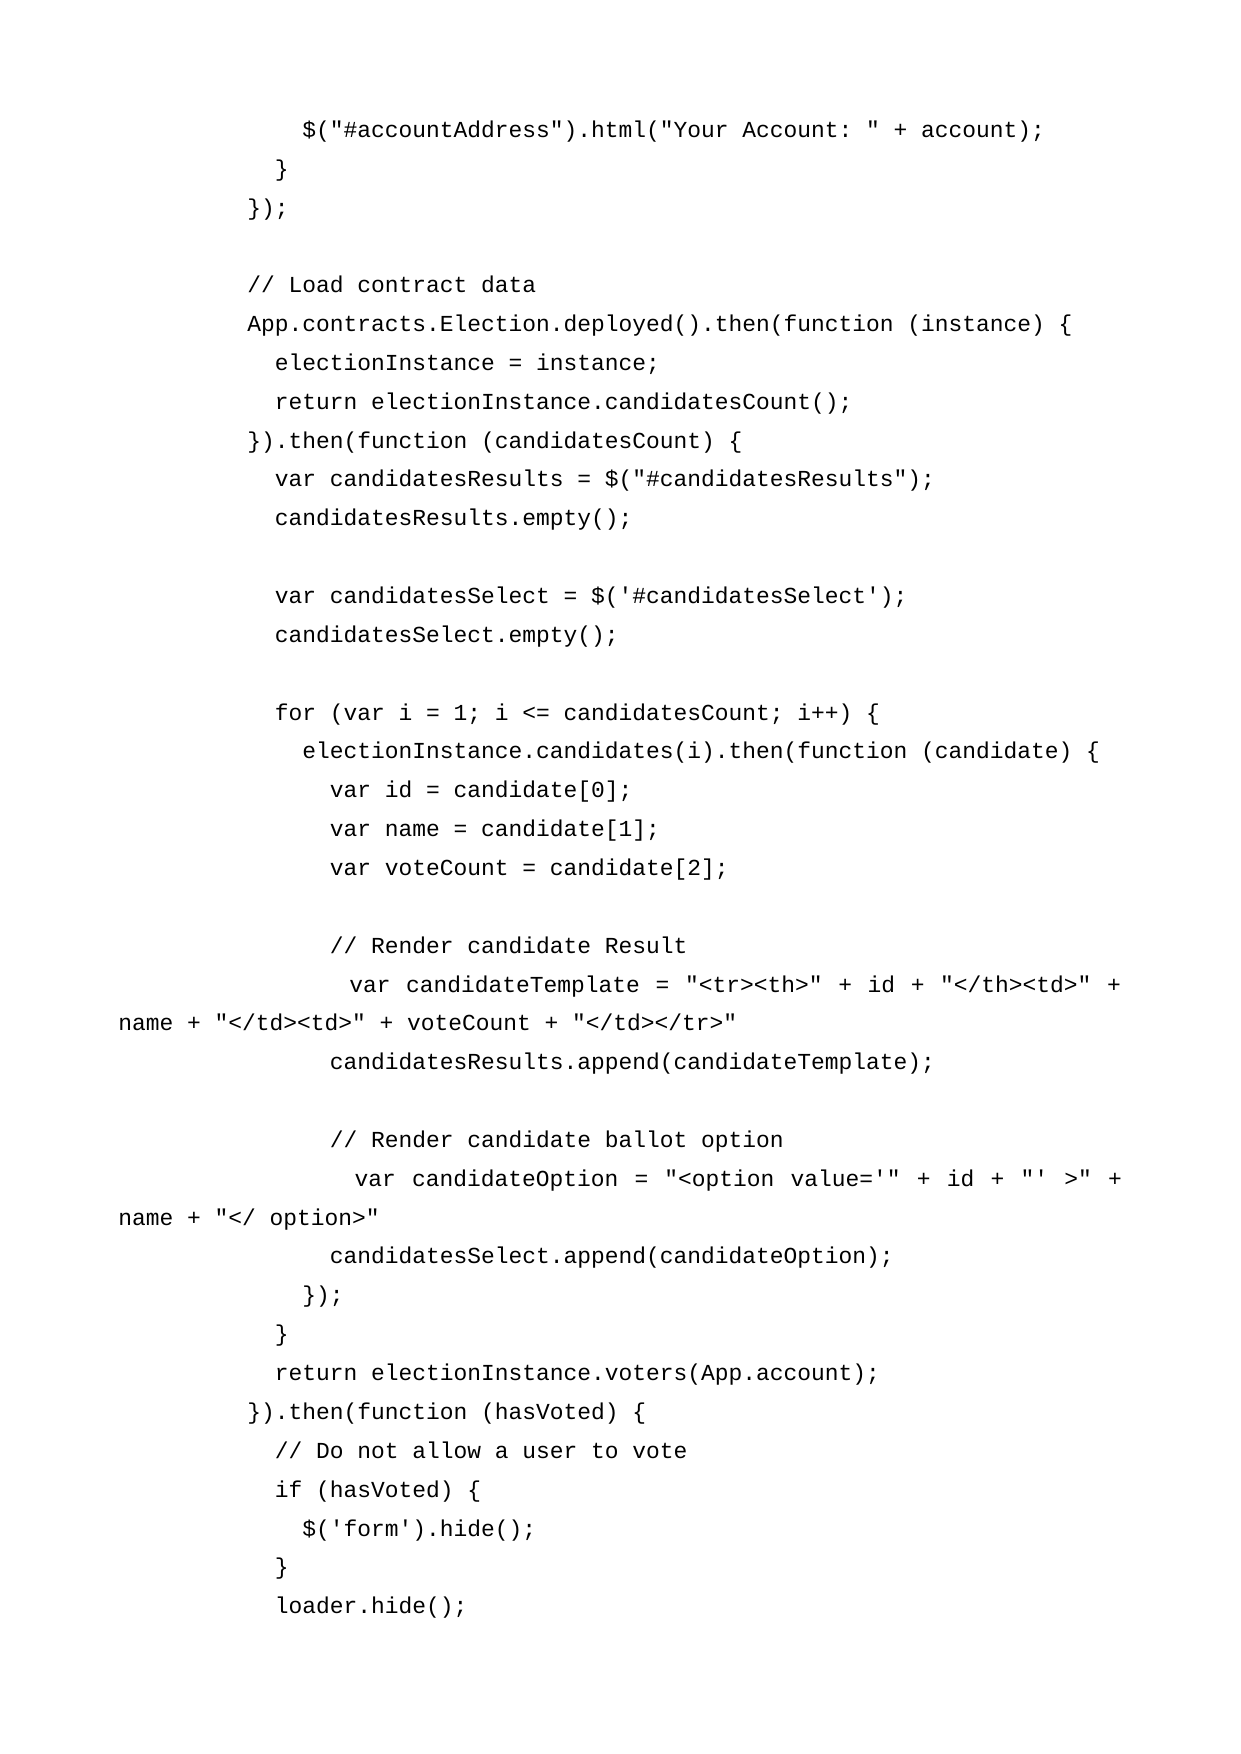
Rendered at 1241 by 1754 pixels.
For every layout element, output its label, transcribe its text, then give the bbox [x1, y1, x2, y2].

text } [118, 1556, 1122, 1582]
text // Load contract data [118, 273, 1122, 299]
text var voteCount = candidate[2]; [118, 856, 1122, 882]
text var id = candidate[0]; [118, 779, 1122, 804]
text var candidatesResults = $("#candidatesResults"); [118, 468, 1122, 494]
text candidatesResults.empty(); [118, 507, 1122, 533]
text loader.hide(); [118, 1594, 1122, 1621]
text }).then(function (hasVoted) { [118, 1400, 1122, 1426]
text // Render candidate ballot option [118, 1128, 1122, 1154]
text var candidatesSelect = $('#candidatesSelect'); [118, 584, 1122, 610]
text }); [118, 1284, 1122, 1310]
text // Render candidate Result [118, 934, 1122, 960]
text $("#accountAddress").html("Your Account: " + account); [118, 118, 1122, 144]
text return electionInstance.candidatesCount(); [118, 390, 1122, 416]
text var name = candidate[1]; [118, 817, 1122, 843]
text electionInstance = instance; [118, 351, 1122, 377]
text for (var i = 1; i <= candidatesCount; i++) { [118, 701, 1122, 727]
text }).then(function (candidatesCount) { [118, 429, 1122, 455]
text }); [118, 196, 1122, 222]
text var candidateTemplate = "<tr><th>" + id + "</th><td>" + name + "</td><td>" + voteCount + "</td></tr>" [118, 973, 1122, 1038]
text candidatesSelect.empty(); [118, 623, 1122, 649]
text // Do not allow a user to vote [118, 1439, 1122, 1465]
text candidatesResults.append(candidateTemplate); [118, 1051, 1122, 1077]
text if (hasVoted) { [118, 1478, 1122, 1504]
text $('form').hide(); [118, 1517, 1122, 1543]
text return electionInstance.voters(App.account); [118, 1361, 1122, 1387]
text var candidateOption = "<option value='" + id + "' >" + name + "</ option>" [118, 1167, 1122, 1232]
text } [118, 157, 1122, 183]
text electionInstance.candidates(i).then(function (candidate) { [118, 740, 1122, 766]
text App.contracts.Election.deployed().then(function (instance) { [118, 312, 1122, 338]
text candidatesSelect.append(candidateOption); [118, 1245, 1122, 1271]
text } [118, 1323, 1122, 1348]
